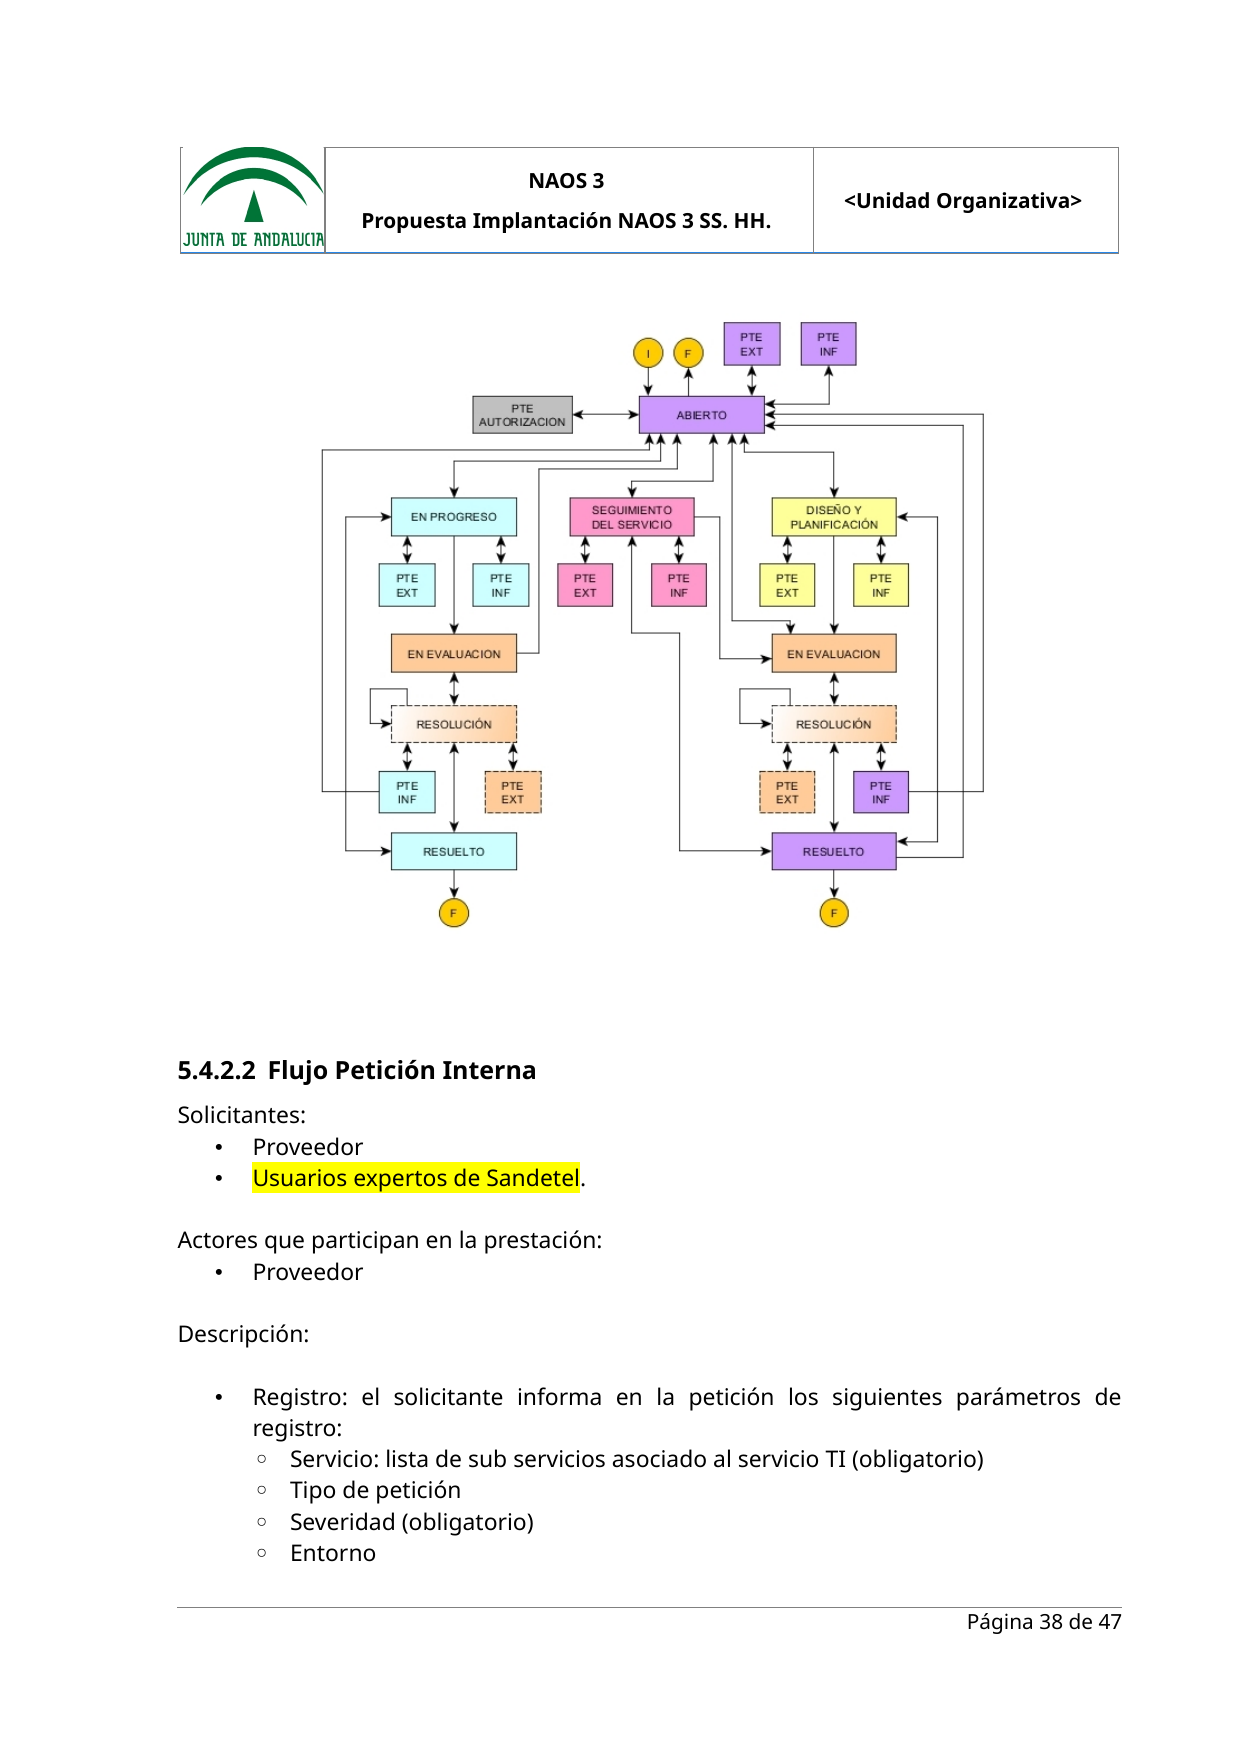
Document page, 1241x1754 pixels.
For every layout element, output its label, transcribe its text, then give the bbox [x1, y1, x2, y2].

picture [295, 311, 1004, 934]
text Solicitantes: [177, 1099, 1122, 1130]
list Servicio: lista de sub servicios asociado al servicio TI (obligatorio) [252, 1443, 1122, 1474]
subtitle Flujo Petición Interna [177, 1053, 1122, 1087]
list Tipo de petición [252, 1474, 1122, 1505]
list Registro: el solicitante informa en la petición los siguientes parámetros de registro: [215, 1380, 1122, 1443]
list Severidad (obligatorio) [252, 1505, 1122, 1537]
text Descripción: [177, 1318, 1122, 1349]
list Proveedor [215, 1255, 1122, 1287]
list Entorno [252, 1537, 1122, 1568]
list Usuarios expertos de Sandetel. [215, 1162, 1122, 1193]
picture [183, 147, 324, 246]
text Actores que participan en la prestación: [177, 1224, 1122, 1255]
list Proveedor [215, 1130, 1122, 1162]
